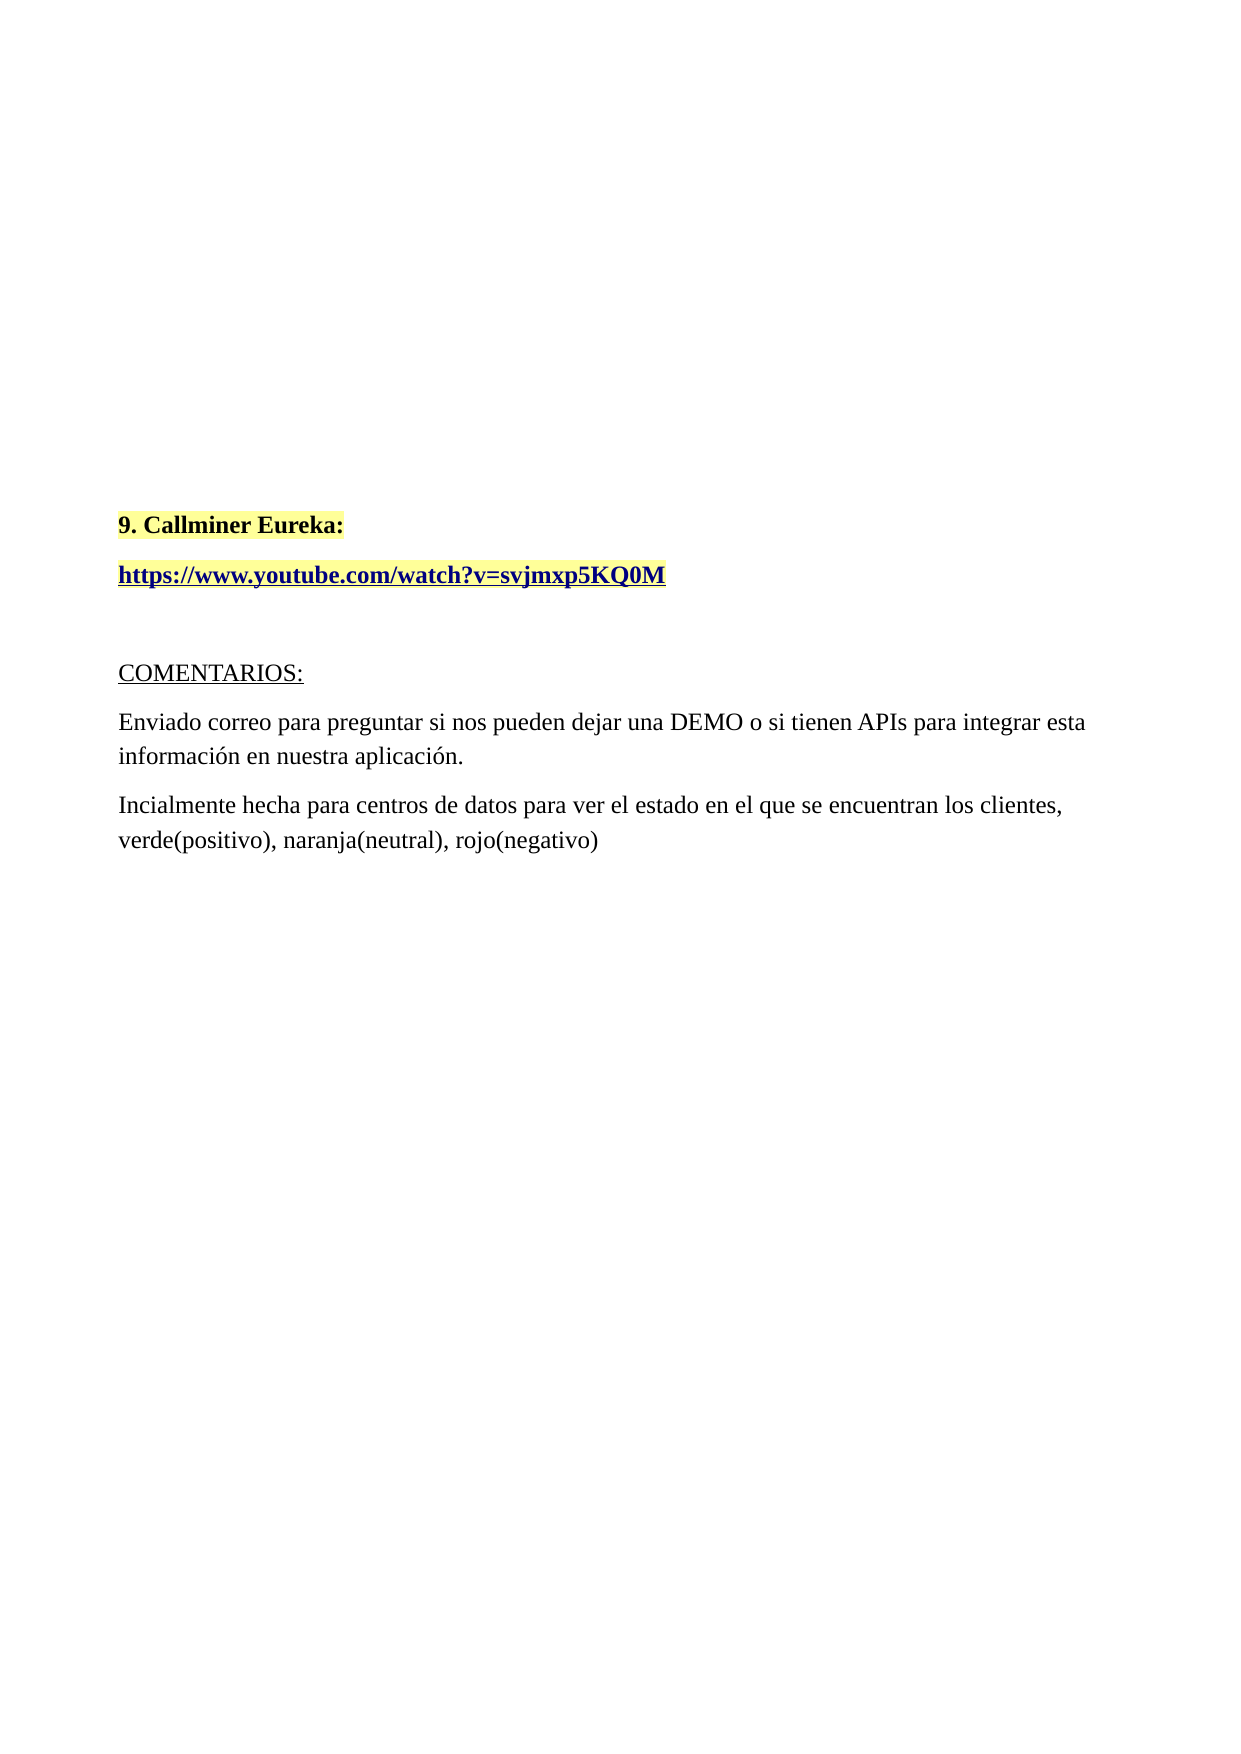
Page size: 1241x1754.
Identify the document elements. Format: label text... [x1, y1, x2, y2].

text Enviado correo para preguntar si nos pueden dejar una DEMO o si tienen APIs para integrar esta información en nuestra aplicación. [118, 707, 1122, 770]
text COMENTARIOS: [118, 658, 1122, 687]
text Incialmente hecha para centros de datos para ver el estado en el que se encuentran los clientes, verde(positivo), naranja(neutral), rojo(negativo) [118, 790, 1122, 854]
text https://www.youtube.com/watch?v=svjmxp5KQ0M [118, 560, 1122, 588]
text 9. Callminer Eureka: [118, 511, 1122, 539]
